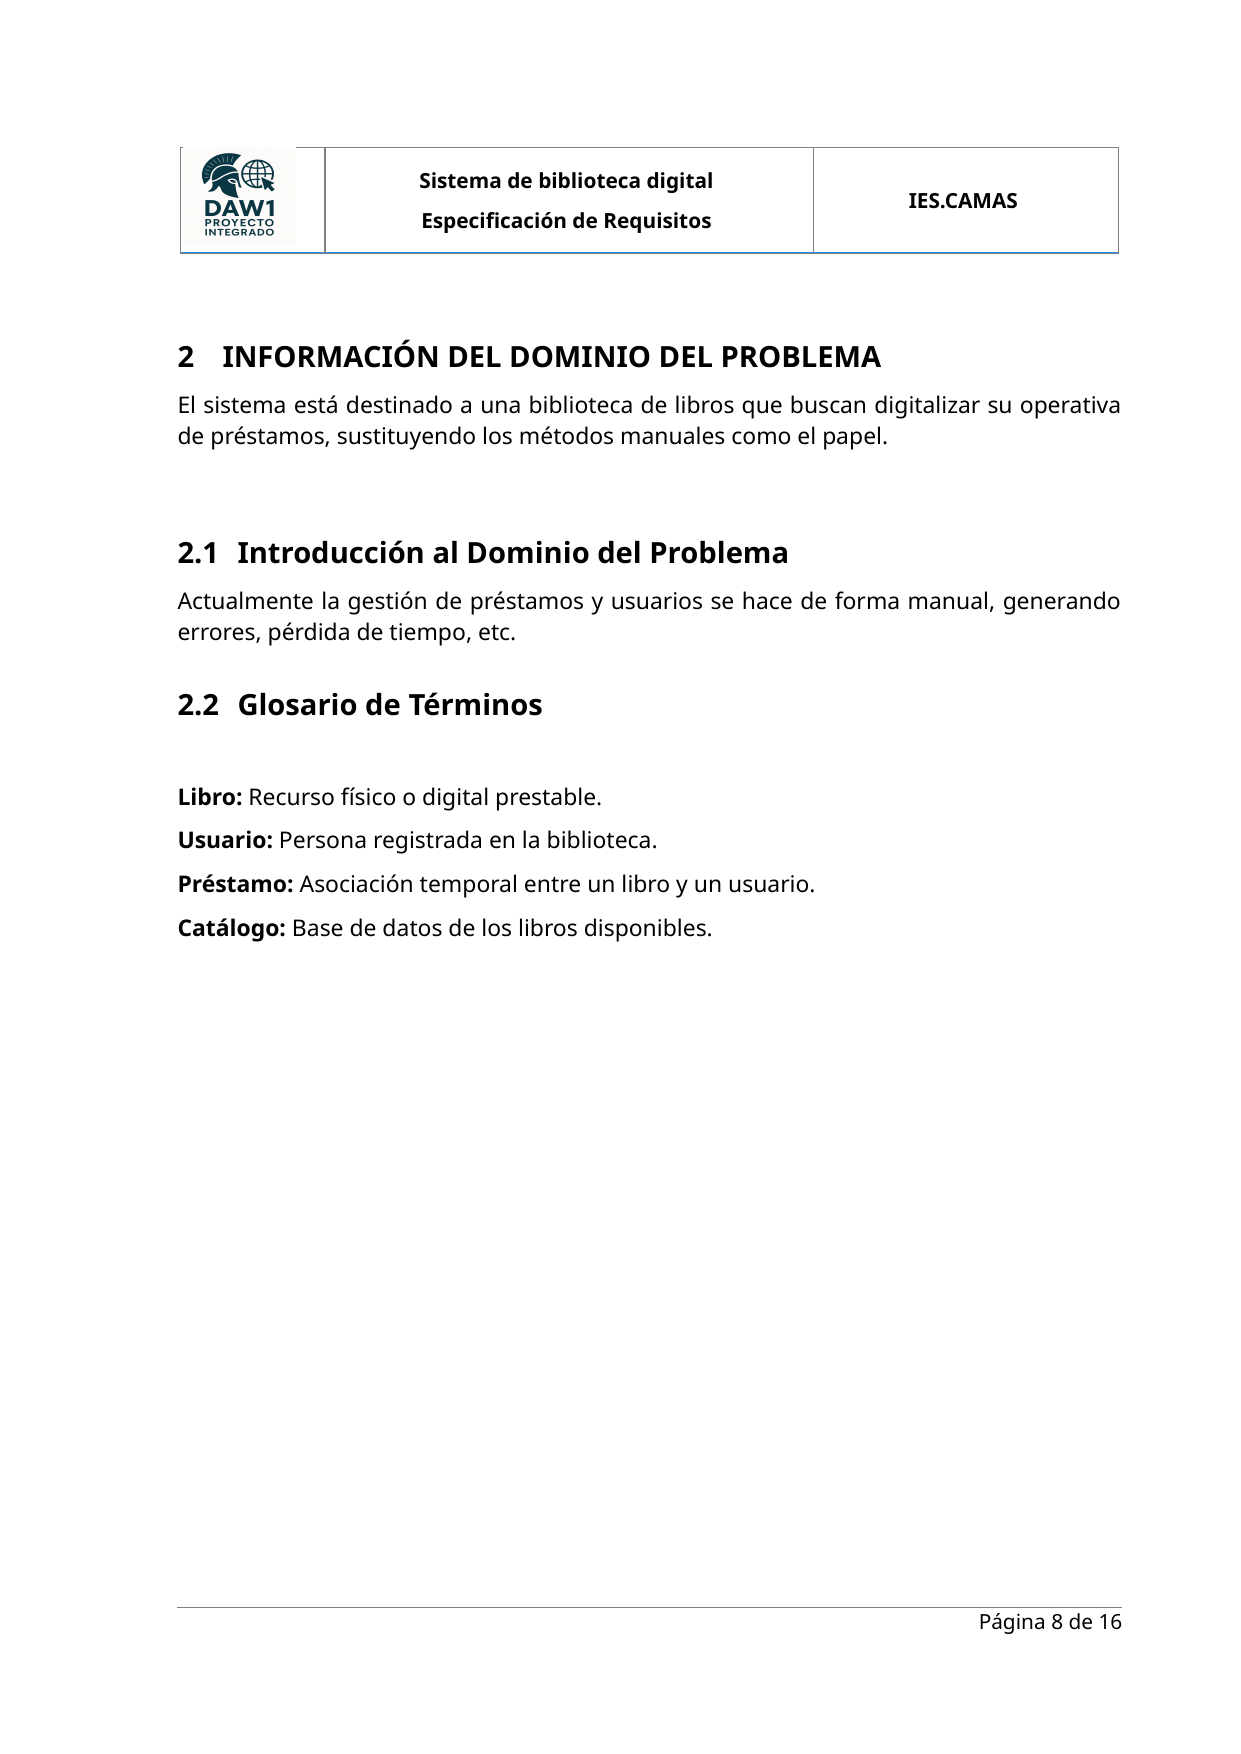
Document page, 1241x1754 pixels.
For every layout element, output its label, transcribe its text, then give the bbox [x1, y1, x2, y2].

text Catálogo: Base de datos de los libros disponibles. [177, 912, 1122, 943]
text Actualmente la gestión de préstamos y usuarios se hace de forma manual, generando errores, pérdida de tiempo, etc. [177, 584, 1122, 647]
picture [183, 147, 296, 246]
text Libro: Recurso físico o digital prestable. [177, 781, 1122, 812]
subtitle INFORMACIÓN DEL DOMINIO DEL PROBLEMA [177, 336, 1122, 376]
subtitle Introducción al Dominio del Problema [177, 532, 1122, 572]
text El sistema está destinado a una biblioteca de libros que buscan digitalizar su operativa de préstamos, sustituyendo los métodos manuales como el papel. [177, 389, 1122, 451]
text Usuario: Persona registrada en la biblioteca. [177, 824, 1122, 856]
subtitle Glosario de Términos [177, 684, 1122, 724]
text Préstamo: Asociación temporal entre un libro y un usuario. [177, 868, 1122, 899]
